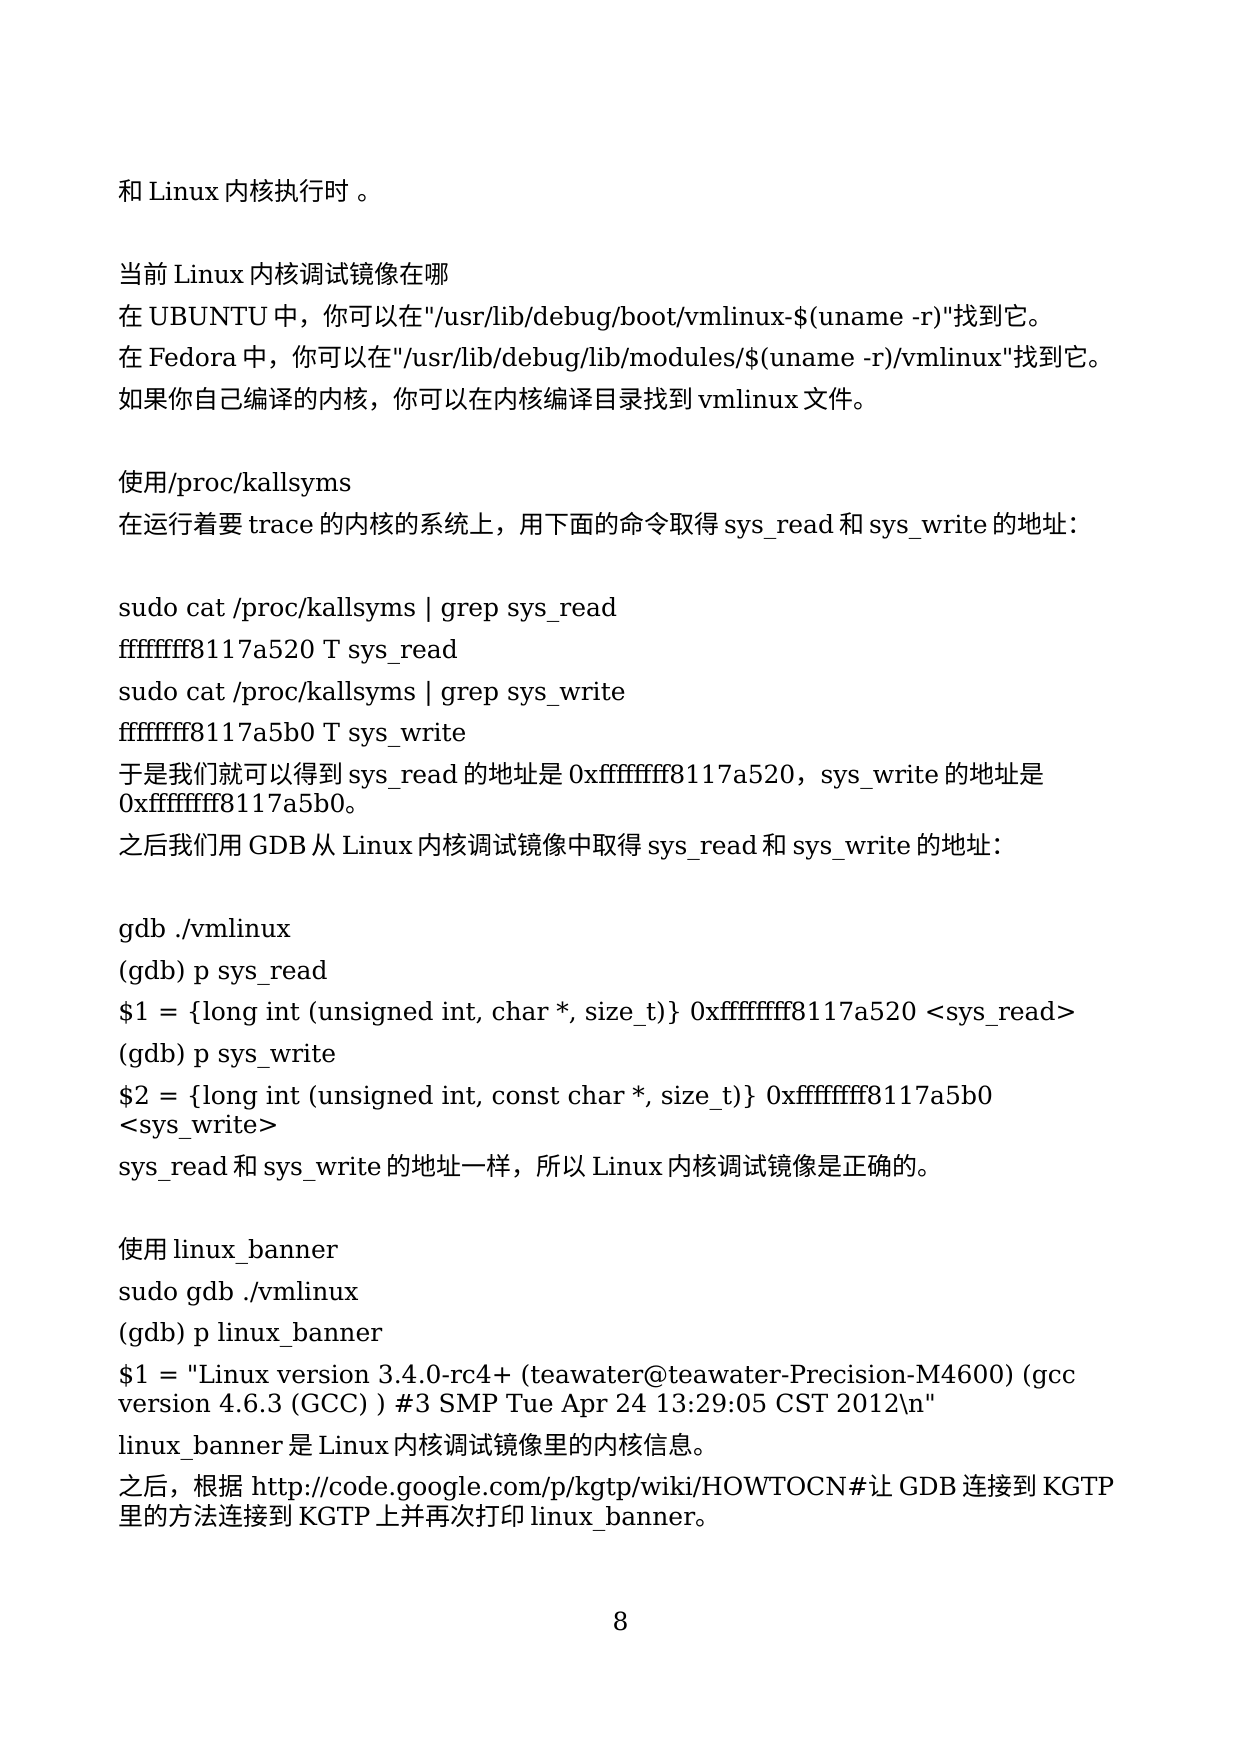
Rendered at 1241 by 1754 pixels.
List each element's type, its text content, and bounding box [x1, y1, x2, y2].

text sudo cat /proc/kallsyms | grep sys_write [118, 677, 1122, 706]
text ffffffff8117a5b0 T sys_write [118, 718, 1122, 748]
text 在运行着要trace的内核的系统上，用下面的命令取得sys_read和sys_write的地址： [118, 510, 1122, 539]
text sys_read和sys_write的地址一样，所以Linux内核调试镜像是正确的。 [118, 1152, 1122, 1181]
text (gdb) p sys_write [118, 1039, 1122, 1068]
text (gdb) p sys_read [118, 956, 1122, 985]
text sudo gdb ./vmlinux [118, 1277, 1122, 1306]
text 之后我们用GDB从Linux内核调试镜像中取得sys_read和sys_write的地址： [118, 831, 1122, 860]
text 和Linux内核执行时 。 [118, 177, 1122, 206]
text sudo cat /proc/kallsyms | grep sys_read [118, 593, 1122, 623]
text 在Fedora中，你可以在"/usr/lib/debug/lib/modules/$(uname -r)/vmlinux"找到它。 [118, 343, 1122, 373]
text 于是我们就可以得到sys_read的地址是0xffffffff8117a520，sys_write的地址是0xffffffff8117a5b0。 [118, 760, 1122, 818]
text 如果你自己编译的内核，你可以在内核编译目录找到vmlinux文件。 [118, 385, 1122, 414]
text (gdb) p linux_banner [118, 1318, 1122, 1348]
text $2 = {long int (unsigned int, const char *, size_t)} 0xffffffff8117a5b0 <sys_write> [118, 1081, 1122, 1139]
text 使用linux_banner [118, 1235, 1122, 1264]
text linux_banner是Linux内核调试镜像里的内核信息。 [118, 1431, 1122, 1460]
text 在UBUNTU中，你可以在"/usr/lib/debug/boot/vmlinux-$(uname -r)"找到它。 [118, 302, 1122, 331]
text $1 = "Linux version 3.4.0-rc4+ (teawater@teawater-Precision-M4600) (gcc version 4.6.3 (GCC) ) #3 SMP Tue Apr 24 13:29:05 CST 2012\n" [118, 1360, 1122, 1418]
text 当前Linux内核调试镜像在哪 [118, 260, 1122, 289]
text 使用/proc/kallsyms [118, 468, 1122, 498]
text gdb ./vmlinux [118, 914, 1122, 943]
text 之后，根据 http://code.google.com/p/kgtp/wiki/HOWTOCN#让GDB连接到KGTP 里的方法连接到KGTP上并再次打印linux_banner。 [118, 1473, 1122, 1531]
text $1 = {long int (unsigned int, char *, size_t)} 0xffffffff8117a520 <sys_read> [118, 998, 1122, 1027]
text ffffffff8117a520 T sys_read [118, 635, 1122, 664]
